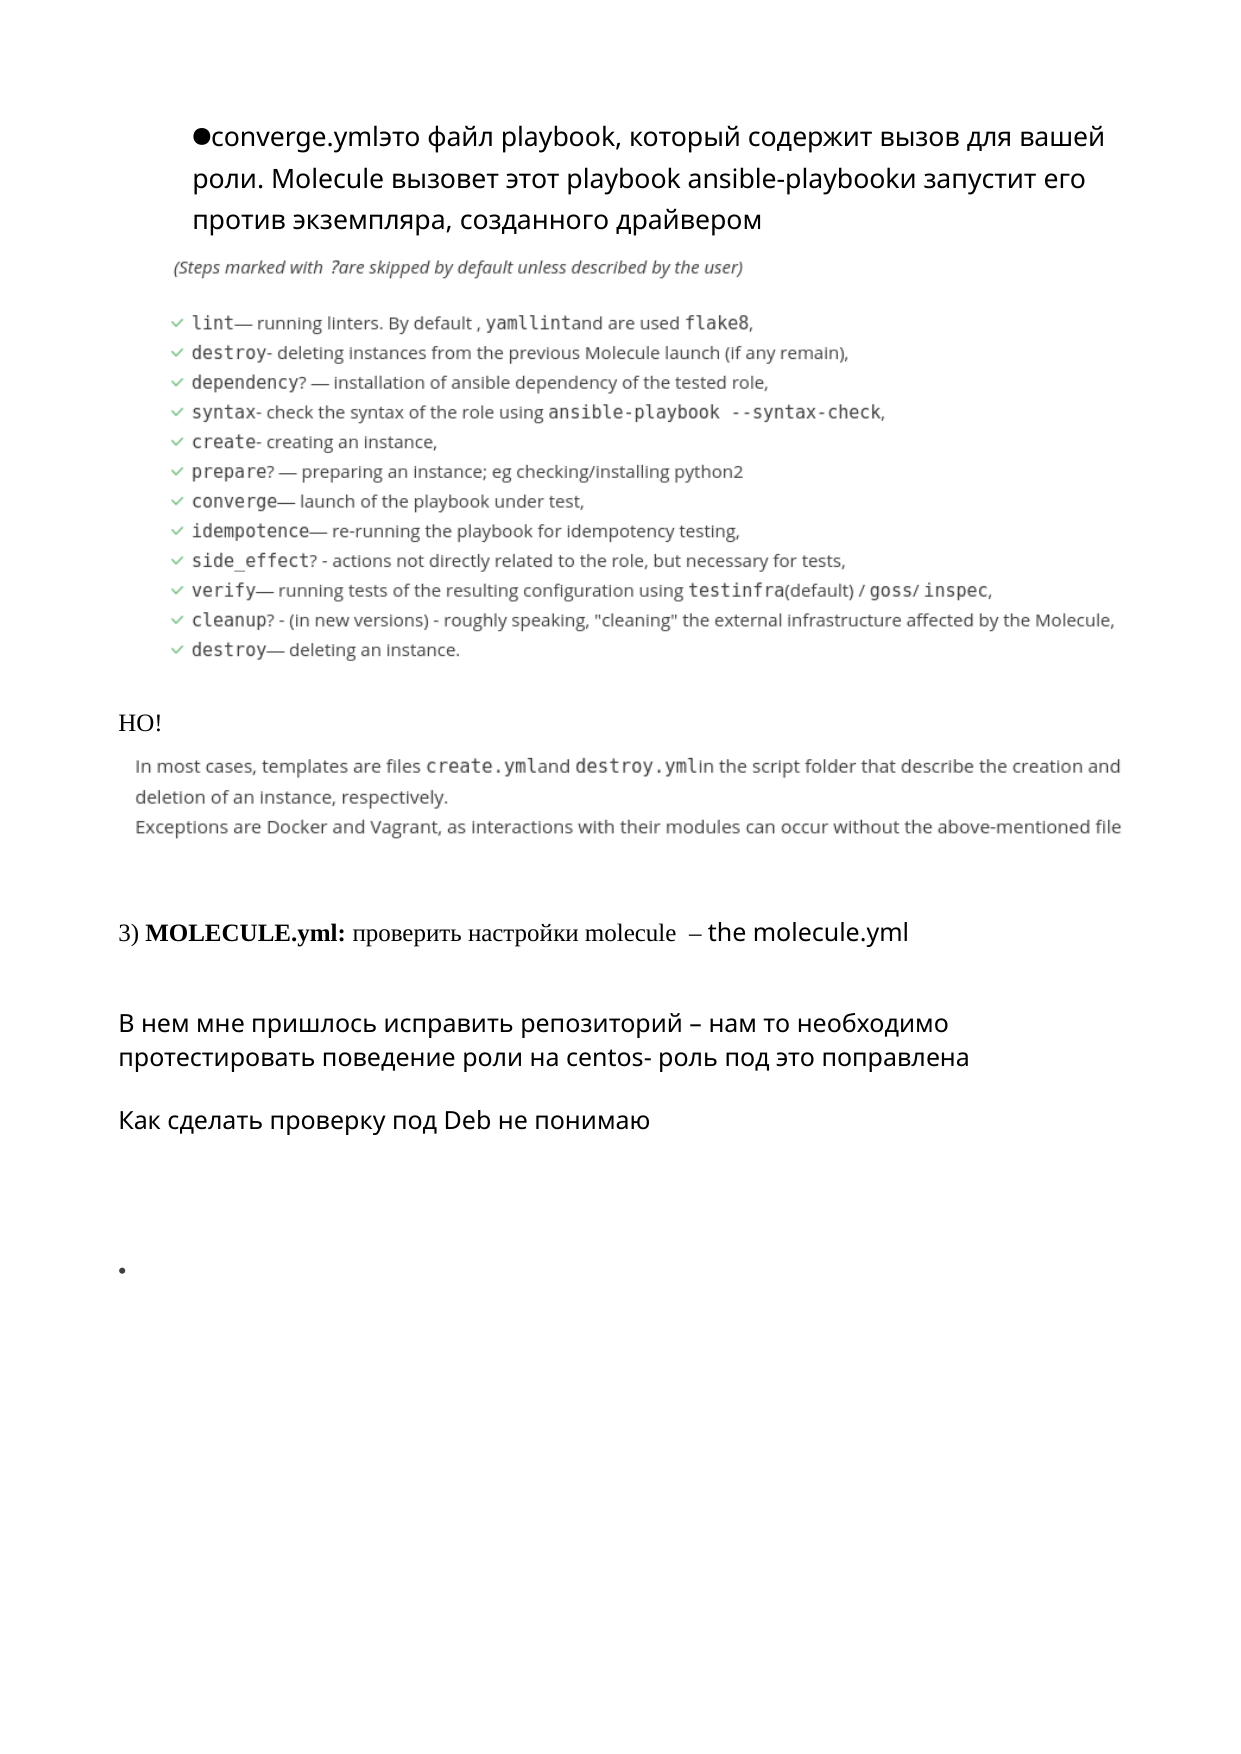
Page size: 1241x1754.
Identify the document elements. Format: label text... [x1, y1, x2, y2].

list converge.ymlэто файл playbook, который содержит вызов для вашей роли. Molecule вызовет этот playbook ansible-playbookи запустит его против экземпляра, созданного драйвером [118, 118, 1122, 237]
text 3) MOLECULE.yml: проверить настройки molecule – the molecule.yml [118, 914, 1122, 948]
text Как сделать проверку под Deb не понимаю [118, 1102, 1122, 1137]
picture [118, 257, 1123, 680]
text НО! [118, 708, 1122, 737]
picture [118, 737, 1123, 857]
text В нем мне пришлось исправить репозиторий – нам то необходимо протестировать поведение роли на centos- роль под это поправлена [118, 1006, 1122, 1074]
